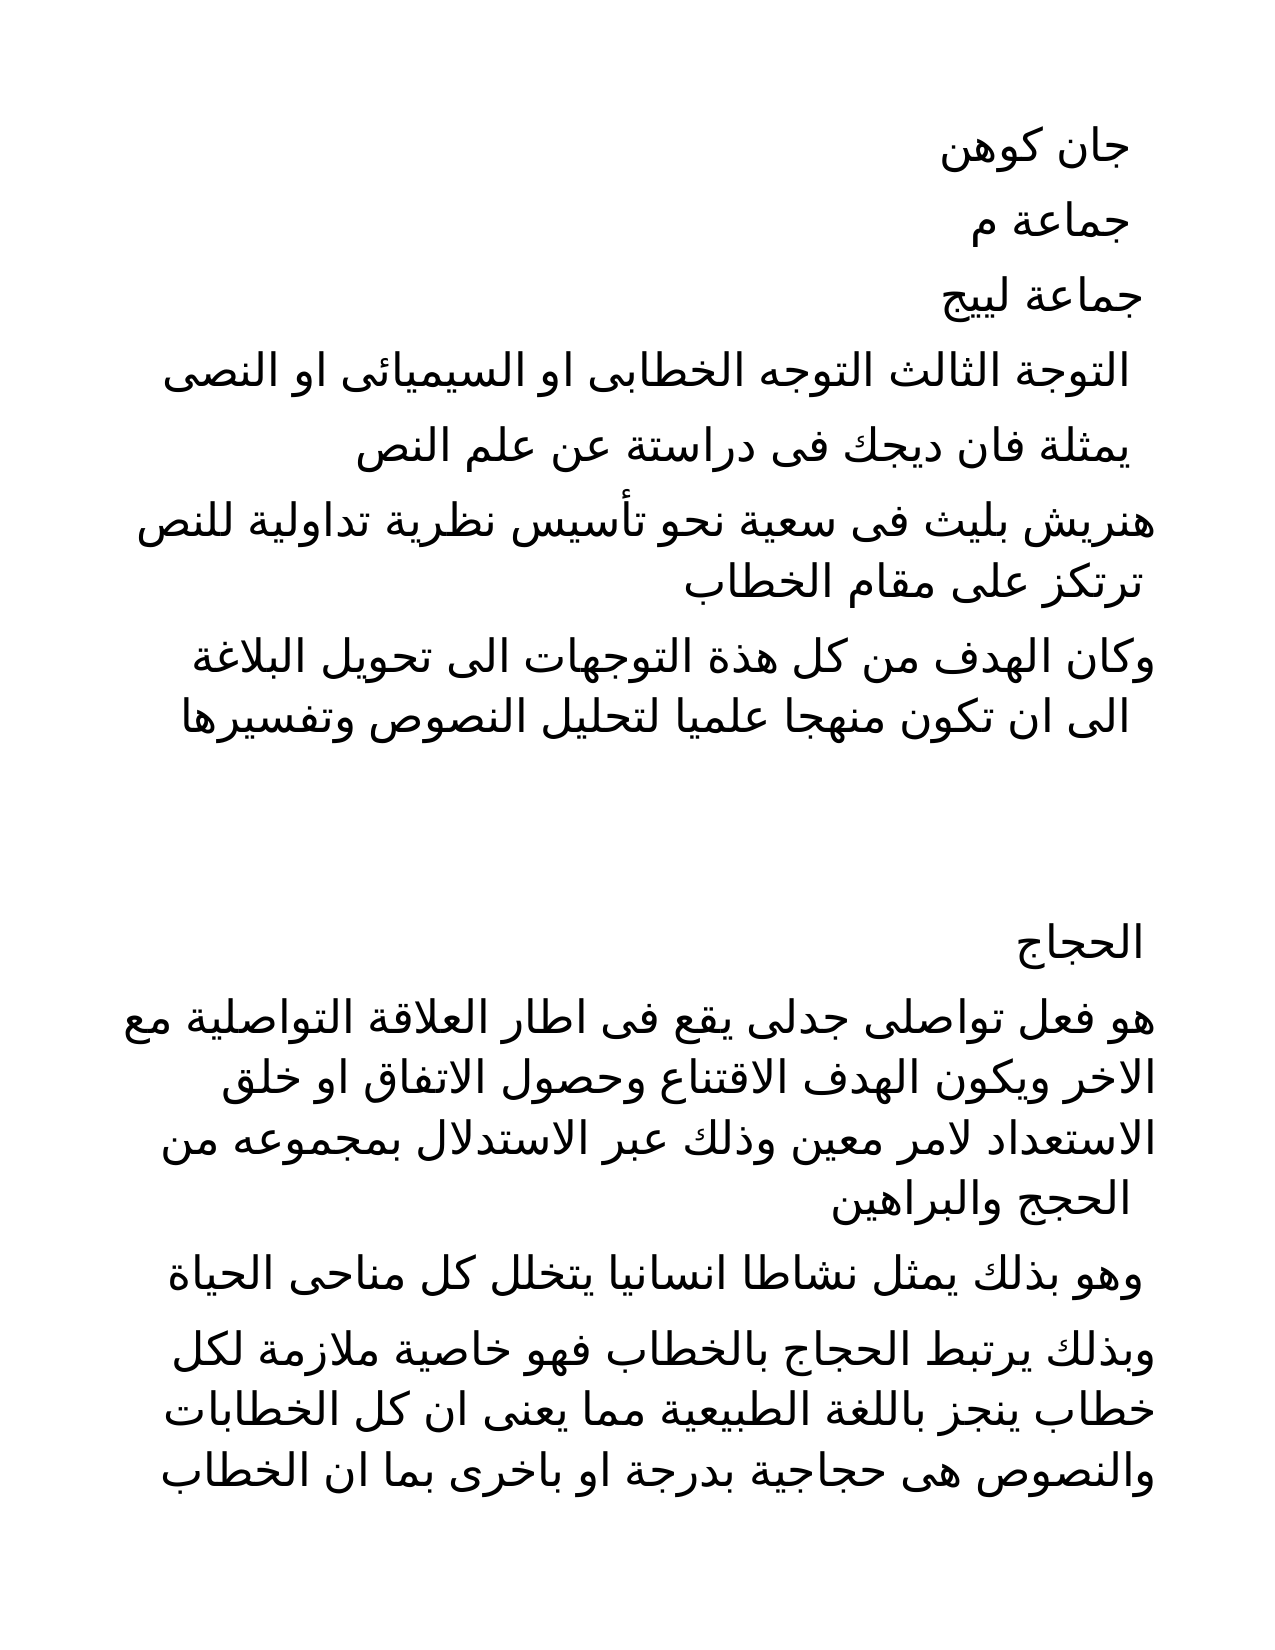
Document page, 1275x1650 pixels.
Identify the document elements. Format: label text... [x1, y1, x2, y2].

text وبذلك يرتبط الحجاج بالخطاب فهو خاصية ملازمة لكل خطاب ينجز باللغة الطبيعية مما يعنى ان كل الخطابات والنصوص هى حجاجية بدرجة او باخرى بما ان الخطاب فى حقيقتة سلسلة من الاقوال والمتتاليات او الادلة والحجج والنتائج التى تتابع وفق علاقات استدلالية منطقية ودلالية يتوزعها قصدان [118, 1322, 1157, 1496]
text وكان الهدف من كل هذة التوجهات الى تحويل البلاغة الى ان تكون منهجا علميا لتحليل النصوص وتفسيرها [118, 629, 1157, 742]
text جان كوهن [118, 118, 1157, 171]
text هو فعل تواصلى جدلى يقع فى اطار العلاقة التواصلية مع الاخر ويكون الهدف الاقتناع وحصول الاتفاق او خلق الاستعداد لامر معين وذلك عبر الاستدلال بمجموعه من الحجج والبراهين [118, 990, 1157, 1224]
text جماعة لييج [118, 268, 1157, 321]
text يمثلة فان ديجك فى دراستة عن علم النص [118, 418, 1157, 471]
text جماعة م [118, 193, 1157, 246]
text الحجاج [118, 915, 1157, 968]
text وهو بذلك يمثل نشاطا انسانيا يتخلل كل مناحى الحياة [118, 1247, 1157, 1299]
text التوجة الثالث التوجه الخطابى او السيميائى او النصى [118, 343, 1157, 396]
text هنريش بليث فى سعية نحو تأسيس نظرية تداولية للنص ترتكز على مقام الخطاب [118, 494, 1157, 607]
